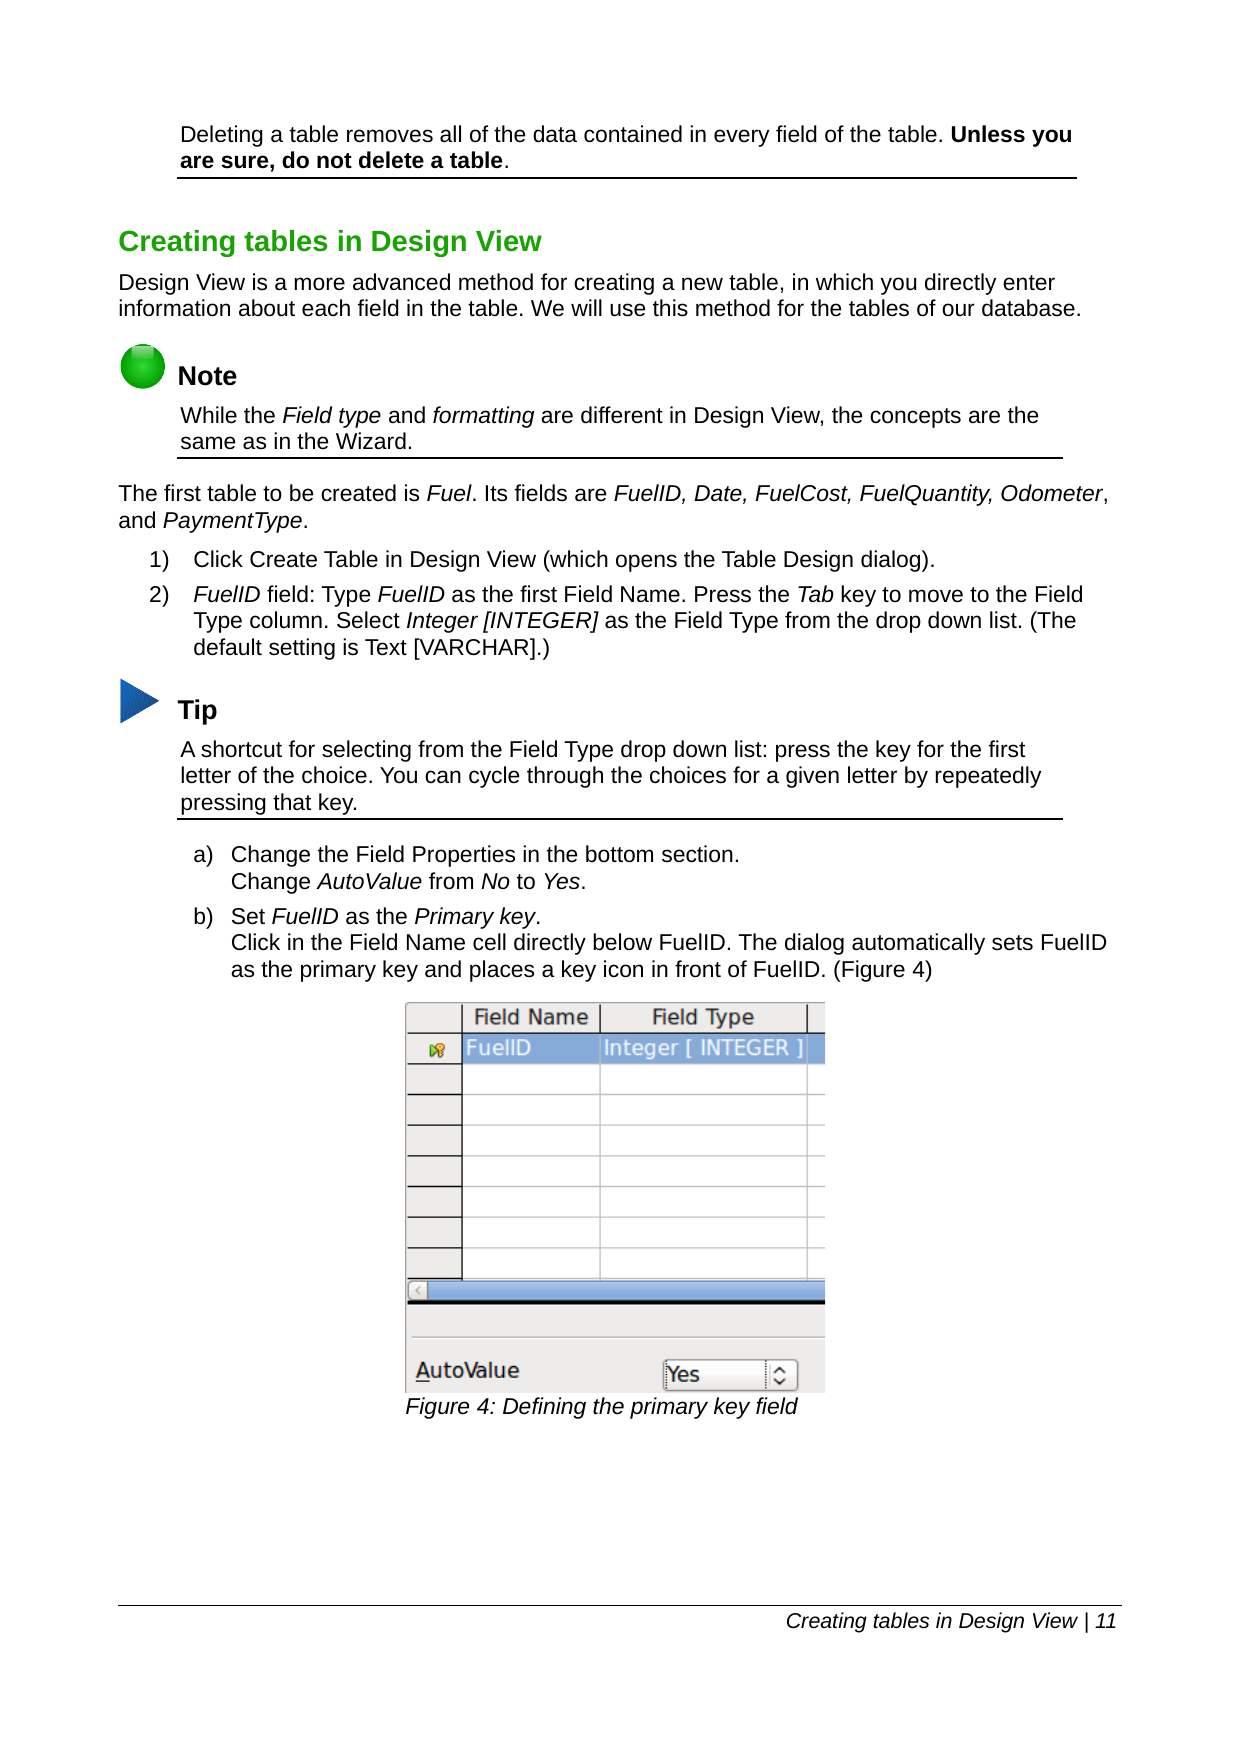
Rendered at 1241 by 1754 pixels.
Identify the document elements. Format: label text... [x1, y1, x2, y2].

subtitle Note [118, 342, 1122, 391]
subtitle Tip [118, 676, 1122, 726]
picture [405, 1002, 826, 1393]
list FuelID field: Type FuelID as the first Field Name. Press the Tab key to move to the Field Type column. Select Integer [INTEGER] as the Field Type from the drop down list. (The default setting is Text [VARCHAR].) [169, 581, 1122, 660]
text While the Field type and formatting are different in Design View, the concepts are the same as in the Wizard. [177, 398, 1063, 457]
text Design View is a more advanced method for creating a new table, in which you directly enter information about each field in the table. We will use this method for the tables of our database. [118, 269, 1122, 322]
text Deleting a table removes all of the data contained in every field of the table. Unless you are sure, do not delete a table. [177, 118, 1077, 177]
text A shortcut for selecting from the Field Type drop down list: press the key for the first letter of the choice. You can cycle through the choices for a given letter by repeatedly pressing that key. [177, 733, 1063, 818]
list Click Create Table in Design View (which opens the Table Design dialog). [169, 546, 1122, 572]
list Change the Field Properties in the bottom section. Change AutoValue from No to Yes. [193, 841, 1122, 894]
list Set FuelID as the Primary key. Click in the Field Name cell directly below FuelID. The dialog automatically sets FuelID as the primary key and places a key icon in front of FuelID. (Figure 4) [193, 903, 1122, 982]
text Figure 4: Defining the primary key field [405, 1393, 835, 1419]
text The first table to be created is Fuel. Its fields are FuelID, Date, FuelCost, FuelQuantity, Odometer, and PaymentType. [118, 480, 1122, 533]
subtitle Creating tables in Design View [118, 224, 1122, 257]
